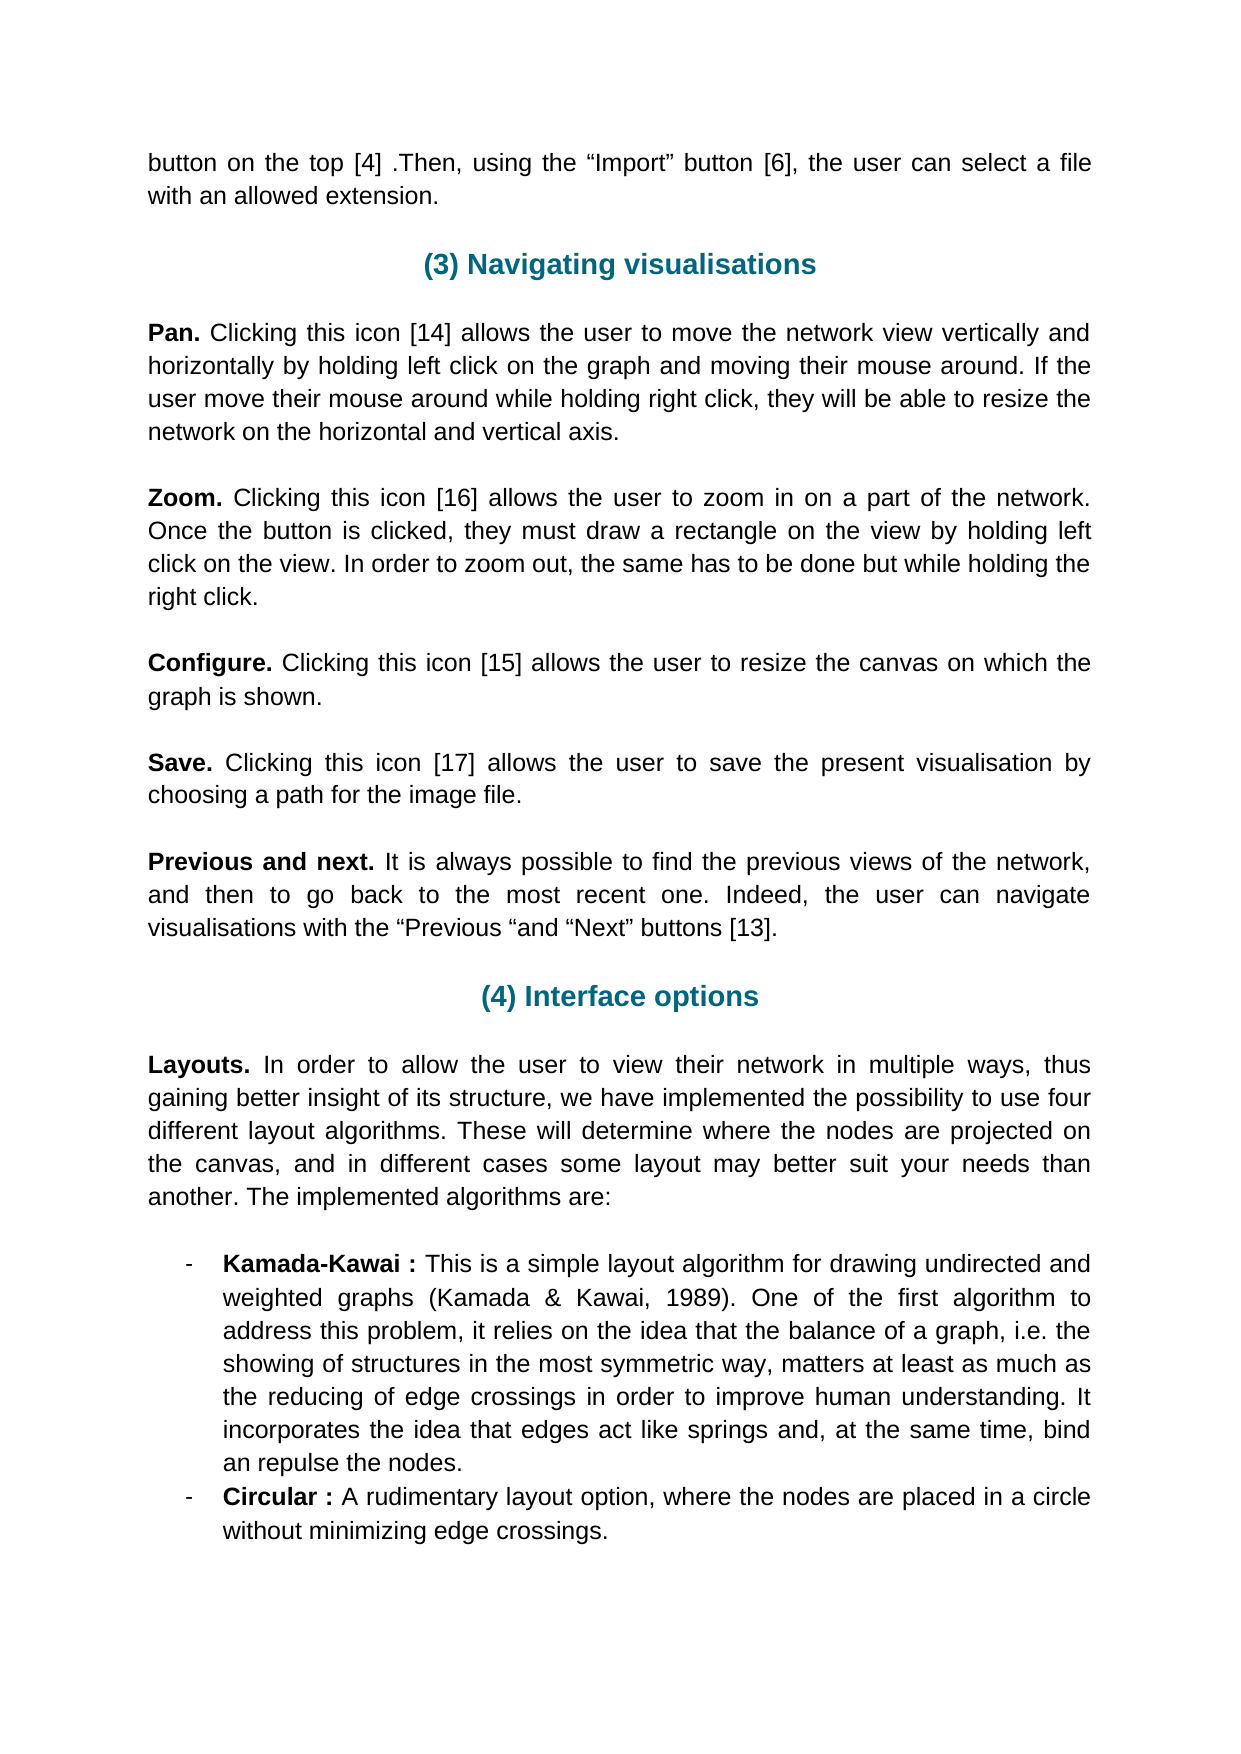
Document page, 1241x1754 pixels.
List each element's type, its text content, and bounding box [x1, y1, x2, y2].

text (4) Interface options [148, 979, 1093, 1012]
text Save. Clicking this icon [17] allows the user to save the present visualisation by choosing a path for the image file. [148, 747, 1093, 809]
text Pan. Clicking this icon [14] allows the user to move the network view vertically and horizontally by holding left click on the graph and moving their mouse around. If the user move their mouse around while holding right click, they will be able to resize the network on the horizontal and vertical axis. [148, 318, 1093, 446]
list Kamada-Kawai : This is a simple layout algorithm for drawing undirected and weighted graphs (Kamada & Kawai, 1989). One of the first algorithm to address this problem, it relies on the idea that the balance of a graph, i.e. the showing of structures in the most symmetric way, matters at least as much as the reducing of edge crossings in order to improve human understanding. It incorporates the idea that edges act like springs and, at the same time, bind an repulse the nodes. [185, 1248, 1093, 1477]
text Zoom. Clicking this icon [16] allows the user to zoom in on a part of the network. Once the button is clicked, they must draw a rectangle on the view by holding left click on the view. In order to zoom out, the same has to be done but while holding the right click. [148, 483, 1093, 611]
text Layouts. In order to allow the user to view their network in multiple ways, thus gaining better insight of its structure, we have implemented the possibility to use four different layout algorithms. These will determine where the nodes are projected on the canvas, and in different cases some layout may better suit your needs than another. The implemented algorithms are: [148, 1050, 1093, 1211]
text Configure. Clicking this icon [15] allows the user to resize the canvas on which the graph is shown. [148, 648, 1093, 710]
text (3) Navigating visualisations [148, 247, 1093, 280]
text button on the top [4] .Then, using the “Import” button [6], the user can select a file with an allowed extension. [148, 148, 1093, 209]
text Previous and next. It is always possible to find the previous views of the network, and then to go back to the most recent one. Indeed, the user can navigate visualisations with the “Previous “and “Next” buttons [13]. [148, 847, 1093, 941]
list Circular : A rudimentary layout option, where the nodes are placed in a circle without minimizing edge crossings. [185, 1481, 1093, 1545]
